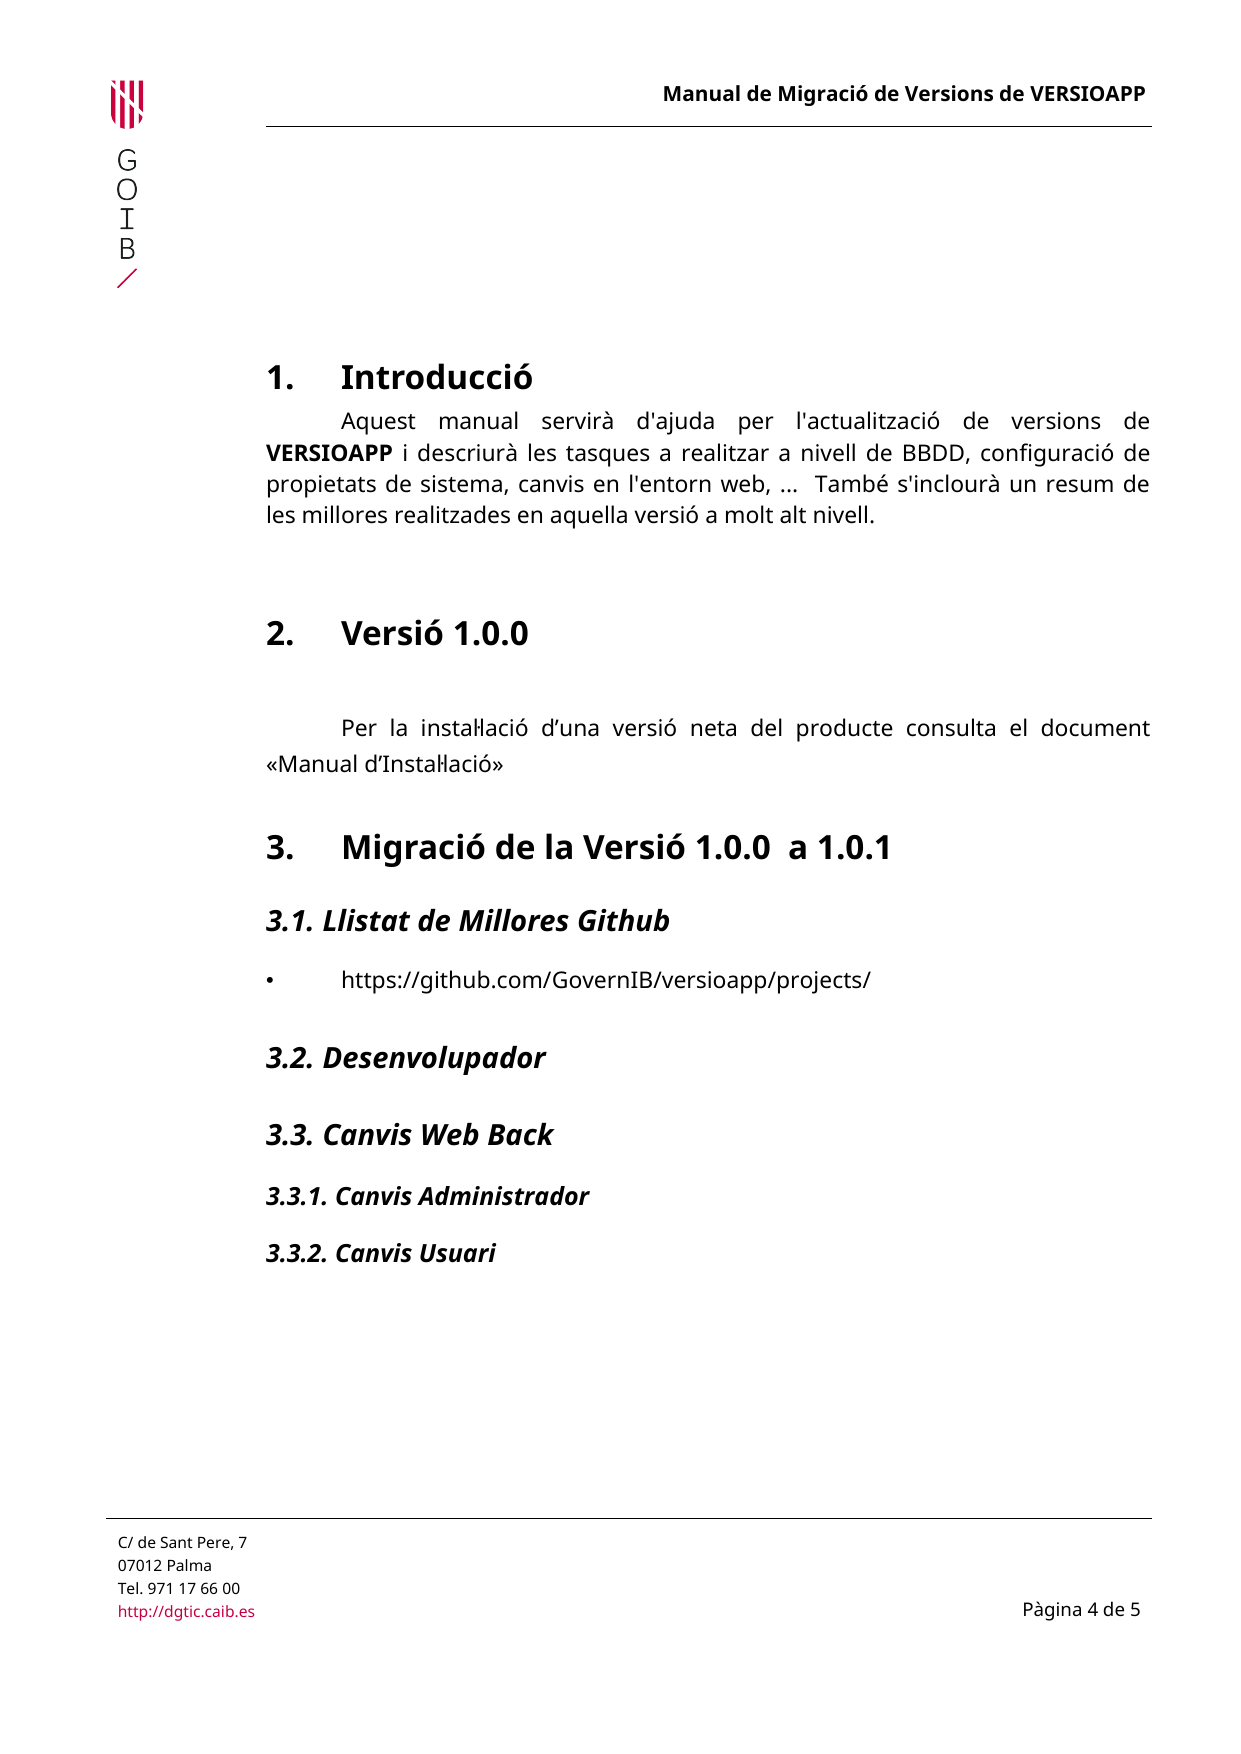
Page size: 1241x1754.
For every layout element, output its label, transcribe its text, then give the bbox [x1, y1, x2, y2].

picture [82, 57, 172, 319]
subtitle Introducció [266, 353, 1152, 399]
subtitle Canvis Usuari [266, 1236, 1152, 1270]
subtitle Canvis Web Back [266, 1114, 1152, 1154]
subtitle Migració de la Versió 1.0.0 a 1.0.1 [266, 824, 1152, 869]
subtitle Versió 1.0.0 [266, 610, 1152, 655]
subtitle Canvis Administrador [266, 1178, 1152, 1212]
subtitle Desenvolupador [266, 1037, 1152, 1077]
text Per la instal·lació d’una versió neta del producte consulta el document «Manual d’Instal·lació» [266, 712, 1152, 779]
list https://github.com/GovernIB/versioapp/projects/ [266, 964, 1152, 996]
subtitle Llistat de Millores Github [266, 900, 1152, 940]
text Aquest manual servirà d'ajuda per l'actualització de versions de VERSIOAPP i descriurà les tasques a realitzar a nivell de BBDD, configuració de propietats de sistema, canvis en l'entorn web, ... També s'inclourà un resum de les millores realitzades en aquella versió a molt alt nivell. [266, 405, 1152, 530]
